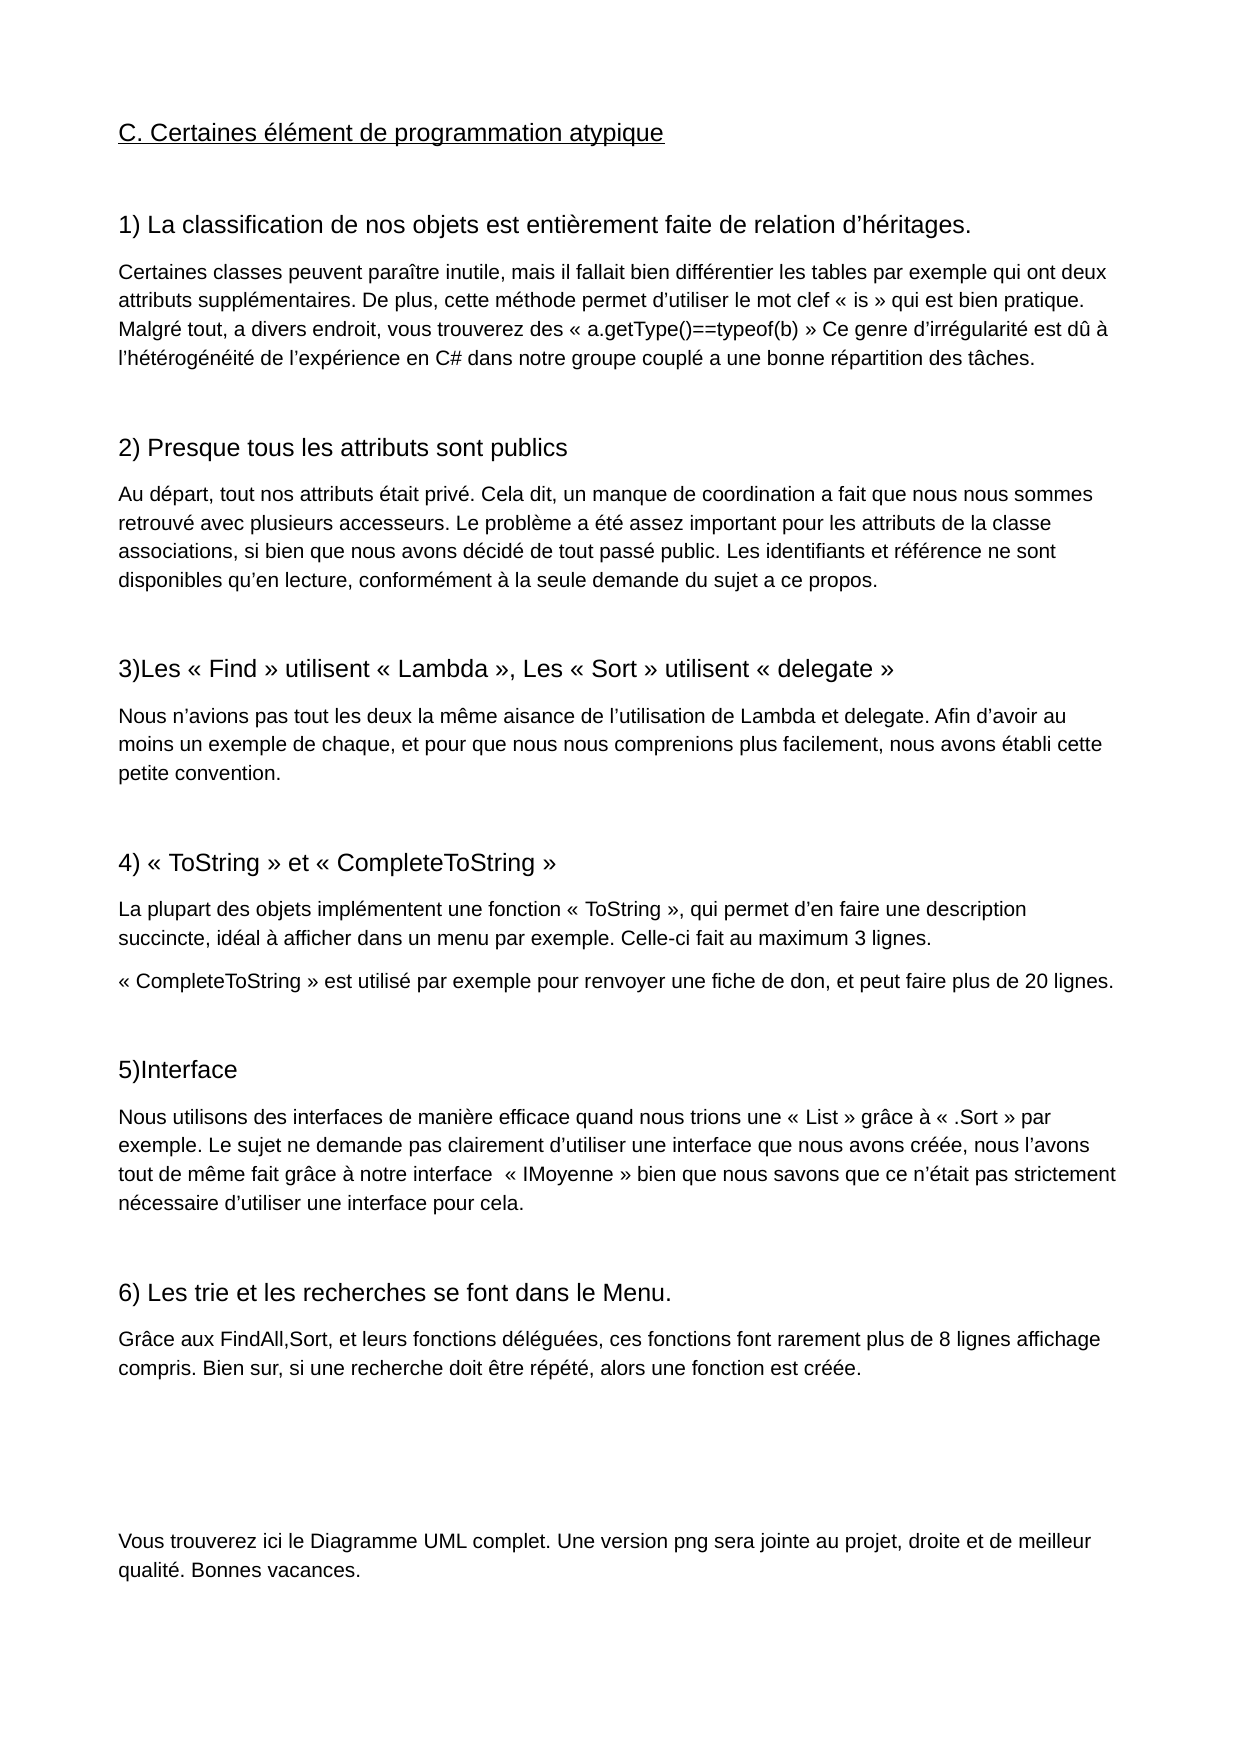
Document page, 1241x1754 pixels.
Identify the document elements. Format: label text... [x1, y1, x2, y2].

text Nous utilisons des interfaces de manière efficace quand nous trions une « List » grâce à « .Sort » par exemple. Le sujet ne demande pas clairement d’utiliser une interface que nous avons créée, nous l’avons tout de même fait grâce à notre interface « IMoyenne » bien que nous savons que ce n’était pas strictement nécessaire d’utiliser une interface pour cela. [118, 1104, 1122, 1215]
text C. Certaines élément de programmation atypique [118, 118, 1122, 147]
text Nous n’avions pas tout les deux la même aisance de l’utilisation de Lambda et delegate. Afin d’avoir au moins un exemple de chaque, et pour que nous nous comprenions plus facilement, nous avons établi cette petite convention. [118, 703, 1122, 785]
text 2) Presque tous les attributs sont publics [118, 432, 1122, 461]
text 4) « ToString » et « CompleteToString » [118, 848, 1122, 876]
text Vous trouverez ici le Diagramme UML complet. Une version png sera jointe au projet, droite et de meilleur qualité. Bonnes vacances. [118, 1529, 1122, 1581]
text 5)Interface [118, 1056, 1122, 1084]
text 6) Les trie et les recherches se font dans le Menu. [118, 1277, 1122, 1306]
text Au départ, tout nos attributs était privé. Cela dit, un manque de coordination a fait que nous nous sommes retrouvé avec plusieurs accesseurs. Le problème a été assez important pour les attributs de la classe associations, si bien que nous avons décidé de tout passé public. Les identifiants et référence ne sont disponibles qu’en lecture, conformément à la seule demande du sujet a ce propos. [118, 482, 1122, 592]
text Certaines classes peuvent paraître inutile, mais il fallait bien différentier les tables par exemple qui ont deux attributs supplémentaires. De plus, cette méthode permet d’utiliser le mot clef « is » qui est bien pratique. Malgré tout, a divers endroit, vous trouverez des « a.getType()==typeof(b) » Ce genre d’irrégularité est dû à l’hétérogénéité de l’expérience en C# dans notre groupe couplé a une bonne répartition des tâches. [118, 259, 1122, 370]
text 1) La classification de nos objets est entièrement faite de relation d’héritages. [118, 211, 1122, 239]
text Grâce aux FindAll,Sort, et leurs fonctions déléguées, ces fonctions font rarement plus de 8 lignes affichage compris. Bien sur, si une recherche doit être répété, alors une fonction est créée. [118, 1327, 1122, 1379]
text 3)Les « Find » utilisent « Lambda », Les « Sort » utilisent « delegate » [118, 654, 1122, 683]
text La plupart des objets implémentent une fonction « ToString », qui permet d’en faire une description succincte, idéal à afficher dans un menu par exemple. Celle-ci fait au maximum 3 lignes. [118, 897, 1122, 949]
text « CompleteToString » est utilisé par exemple pour renvoyer une fiche de don, et peut faire plus de 20 lignes. [118, 969, 1122, 993]
